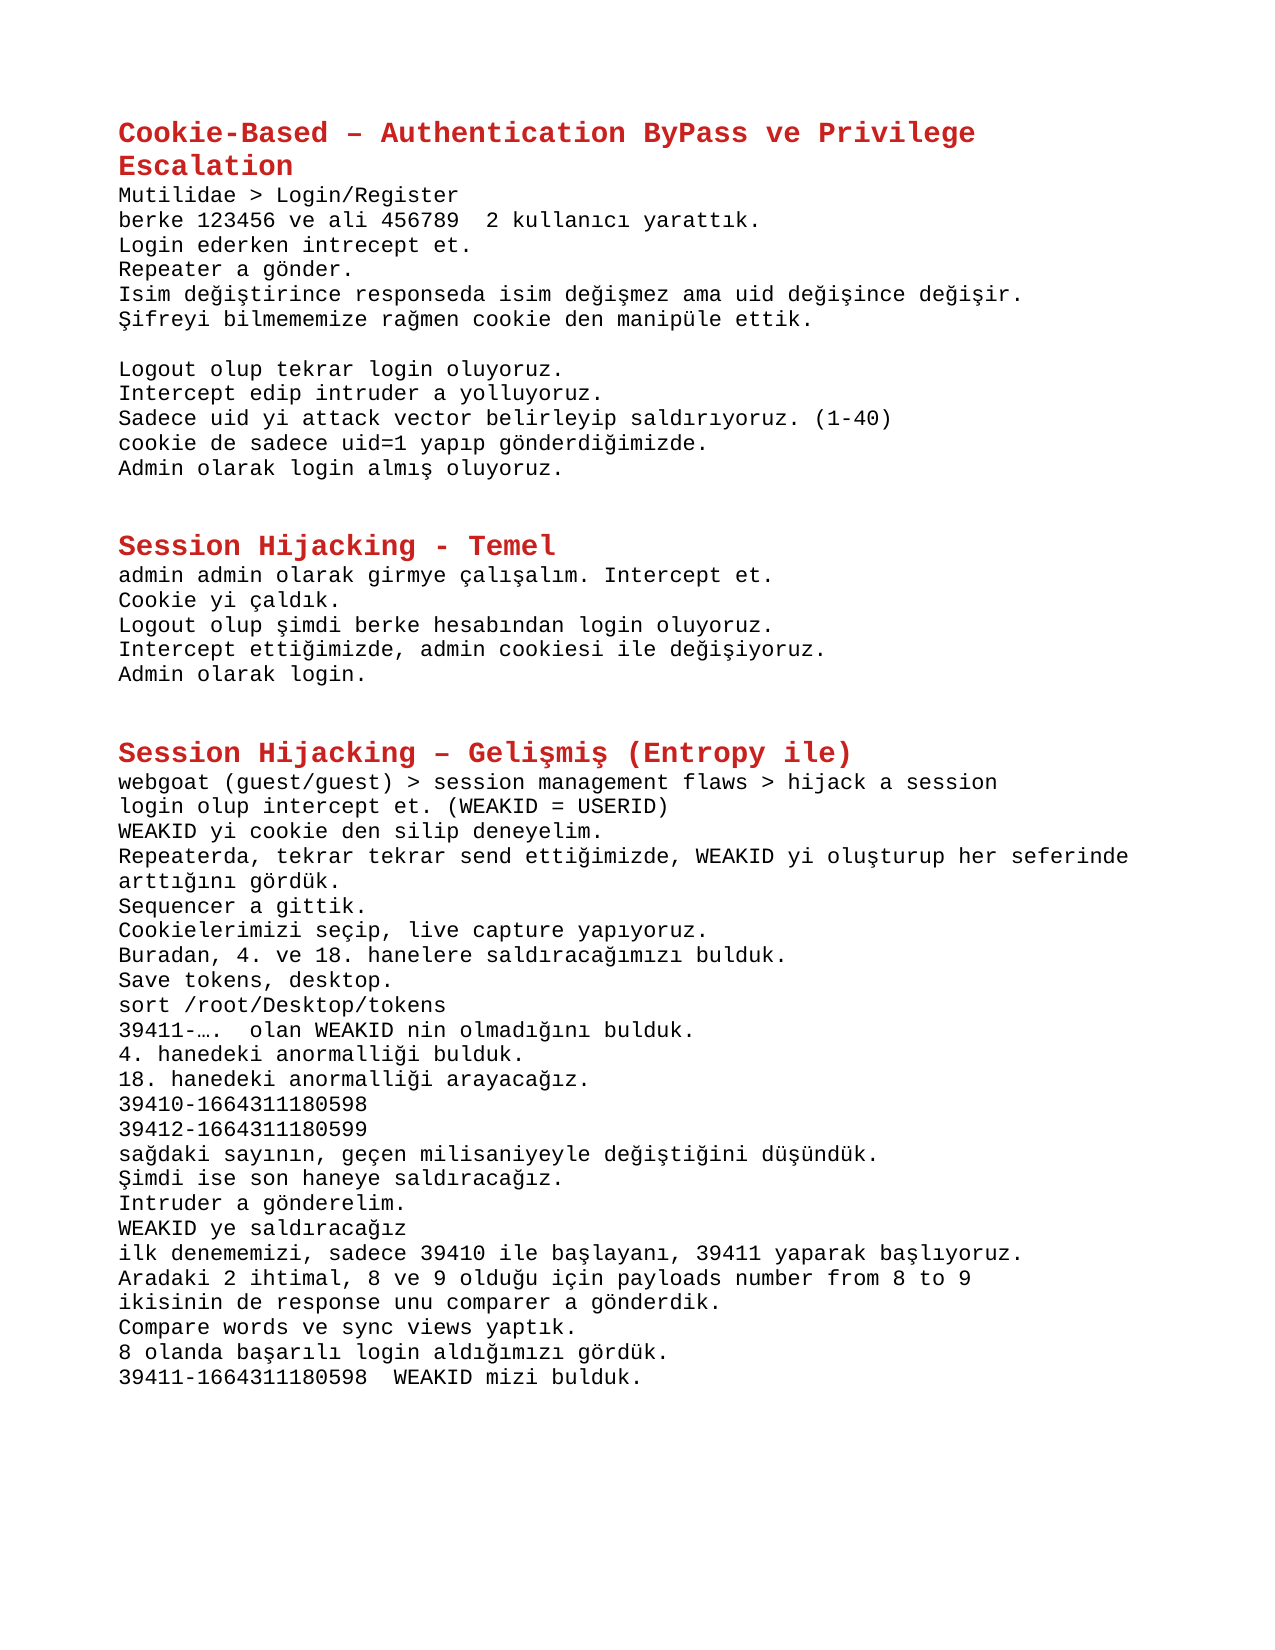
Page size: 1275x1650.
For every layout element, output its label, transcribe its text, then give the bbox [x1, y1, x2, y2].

text Intercept ettiğimizde, admin cookiesi ile değişiyoruz. [118, 639, 1157, 663]
text Mutilidae > Login/Register [118, 184, 1157, 209]
text Logout olup tekrar login oluyoruz. [118, 358, 1157, 382]
text sağdaki sayının, geçen milisaniyeyle değiştiğini düşündük. [118, 1143, 1157, 1167]
text Sequencer a gittik. [118, 895, 1157, 919]
text Cookie-Based – Authentication ByPass ve Privilege Escalation [118, 118, 1157, 184]
text 18. hanedeki anormalliği arayacağız. [118, 1068, 1157, 1093]
text login olup intercept et. (WEAKID = USERID) [118, 796, 1157, 820]
text admin admin olarak girmye çalışalım. Intercept et. [118, 564, 1157, 589]
text Login ederken intrecept et. [118, 234, 1157, 258]
text 39410-1664311180598 [118, 1093, 1157, 1118]
text Şimdi ise son haneye saldıracağız. [118, 1167, 1157, 1192]
text ikisinin de response unu comparer a gönderdik. [118, 1291, 1157, 1316]
text Intruder a gönderelim. [118, 1192, 1157, 1217]
text 39411-…. olan WEAKID nin olmadığını bulduk. [118, 1019, 1157, 1043]
text Aradaki 2 ihtimal, 8 ve 9 olduğu için payloads number from 8 to 9 [118, 1267, 1157, 1291]
text WEAKID yi cookie den silip deneyelim. [118, 820, 1157, 845]
text Buradan, 4. ve 18. hanelere saldıracağımızı bulduk. [118, 944, 1157, 969]
text Compare words ve sync views yaptık. [118, 1316, 1157, 1341]
text Sadece uid yi attack vector belirleyip saldırıyoruz. (1-40) [118, 407, 1157, 432]
text Logout olup şimdi berke hesabından login oluyoruz. [118, 614, 1157, 639]
text Isim değiştirince responseda isim değişmez ama uid değişince değişir. [118, 283, 1157, 308]
text webgoat (guest/guest) > session management flaws > hijack a session [118, 771, 1157, 796]
text Cookie yi çaldık. [118, 589, 1157, 614]
text Şifreyi bilmememize rağmen cookie den manipüle ettik. [118, 308, 1157, 333]
text Intercept edip intruder a yolluyoruz. [118, 382, 1157, 407]
text 39411-1664311180598 WEAKID mizi bulduk. [118, 1366, 1157, 1391]
text WEAKID ye saldıracağız [118, 1217, 1157, 1242]
text Admin olarak login almış oluyoruz. [118, 457, 1157, 482]
text ilk denememizi, sadece 39410 ile başlayanı, 39411 yaparak başlıyoruz. [118, 1242, 1157, 1267]
text Admin olarak login. [118, 663, 1157, 688]
text Session Hijacking - Temel [118, 531, 1157, 564]
text sort /root/Desktop/tokens [118, 994, 1157, 1019]
text cookie de sadece uid=1 yapıp gönderdiğimizde. [118, 432, 1157, 457]
text Repeaterda, tekrar tekrar send ettiğimizde, WEAKID yi oluşturup her seferinde arttığını gördük. [118, 845, 1157, 895]
text Session Hijacking – Gelişmiş (Entropy ile) [118, 738, 1157, 771]
text 8 olanda başarılı login aldığımızı gördük. [118, 1341, 1157, 1366]
text Cookielerimizi seçip, live capture yapıyoruz. [118, 919, 1157, 944]
text Save tokens, desktop. [118, 969, 1157, 994]
text 4. hanedeki anormalliği bulduk. [118, 1043, 1157, 1068]
text Repeater a gönder. [118, 258, 1157, 283]
text 39412-1664311180599 [118, 1118, 1157, 1143]
text berke 123456 ve ali 456789 2 kullanıcı yarattık. [118, 209, 1157, 234]
